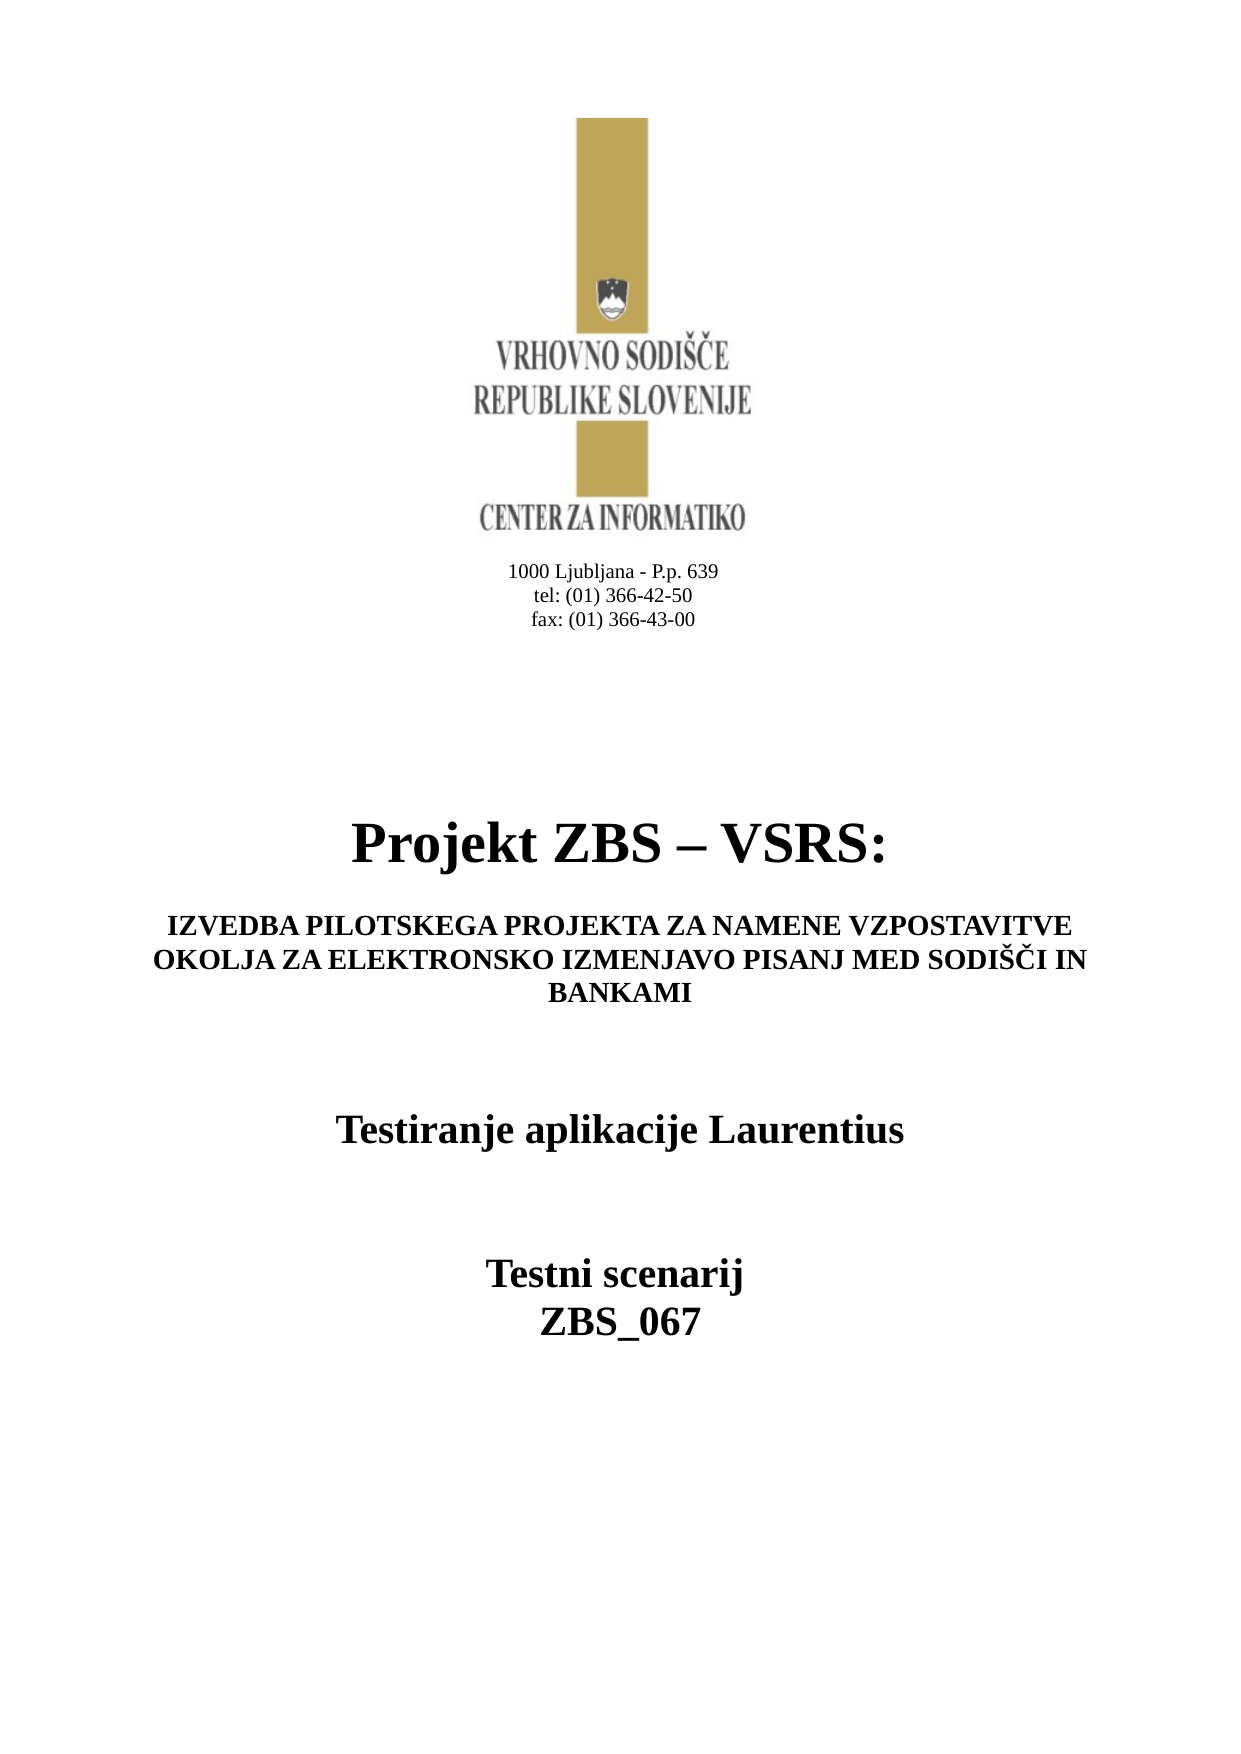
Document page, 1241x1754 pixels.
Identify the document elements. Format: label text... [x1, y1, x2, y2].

picture [468, 118, 758, 537]
text ZBS_067 [118, 1296, 1122, 1344]
text Projekt ZBS – VSRS: [118, 808, 1122, 875]
text IZVEDBA PILOTSKEGA PROJEKTA ZA NAMENE VZPOSTAVITVE OKOLJA ZA ELEKTRONSKO IZMENJAVO PISANJ MED SODIŠČI IN BANKAMI [118, 908, 1122, 1009]
text tel: (01) 366-42-50 [378, 583, 847, 607]
text fax: (01) 366-43-00 [378, 607, 847, 631]
text 1000 Ljubljana - P.p. 639 [378, 558, 847, 583]
text Testiranje aplikacije Laurentius [118, 1105, 1122, 1153]
text Testni scenarij [118, 1248, 1122, 1296]
